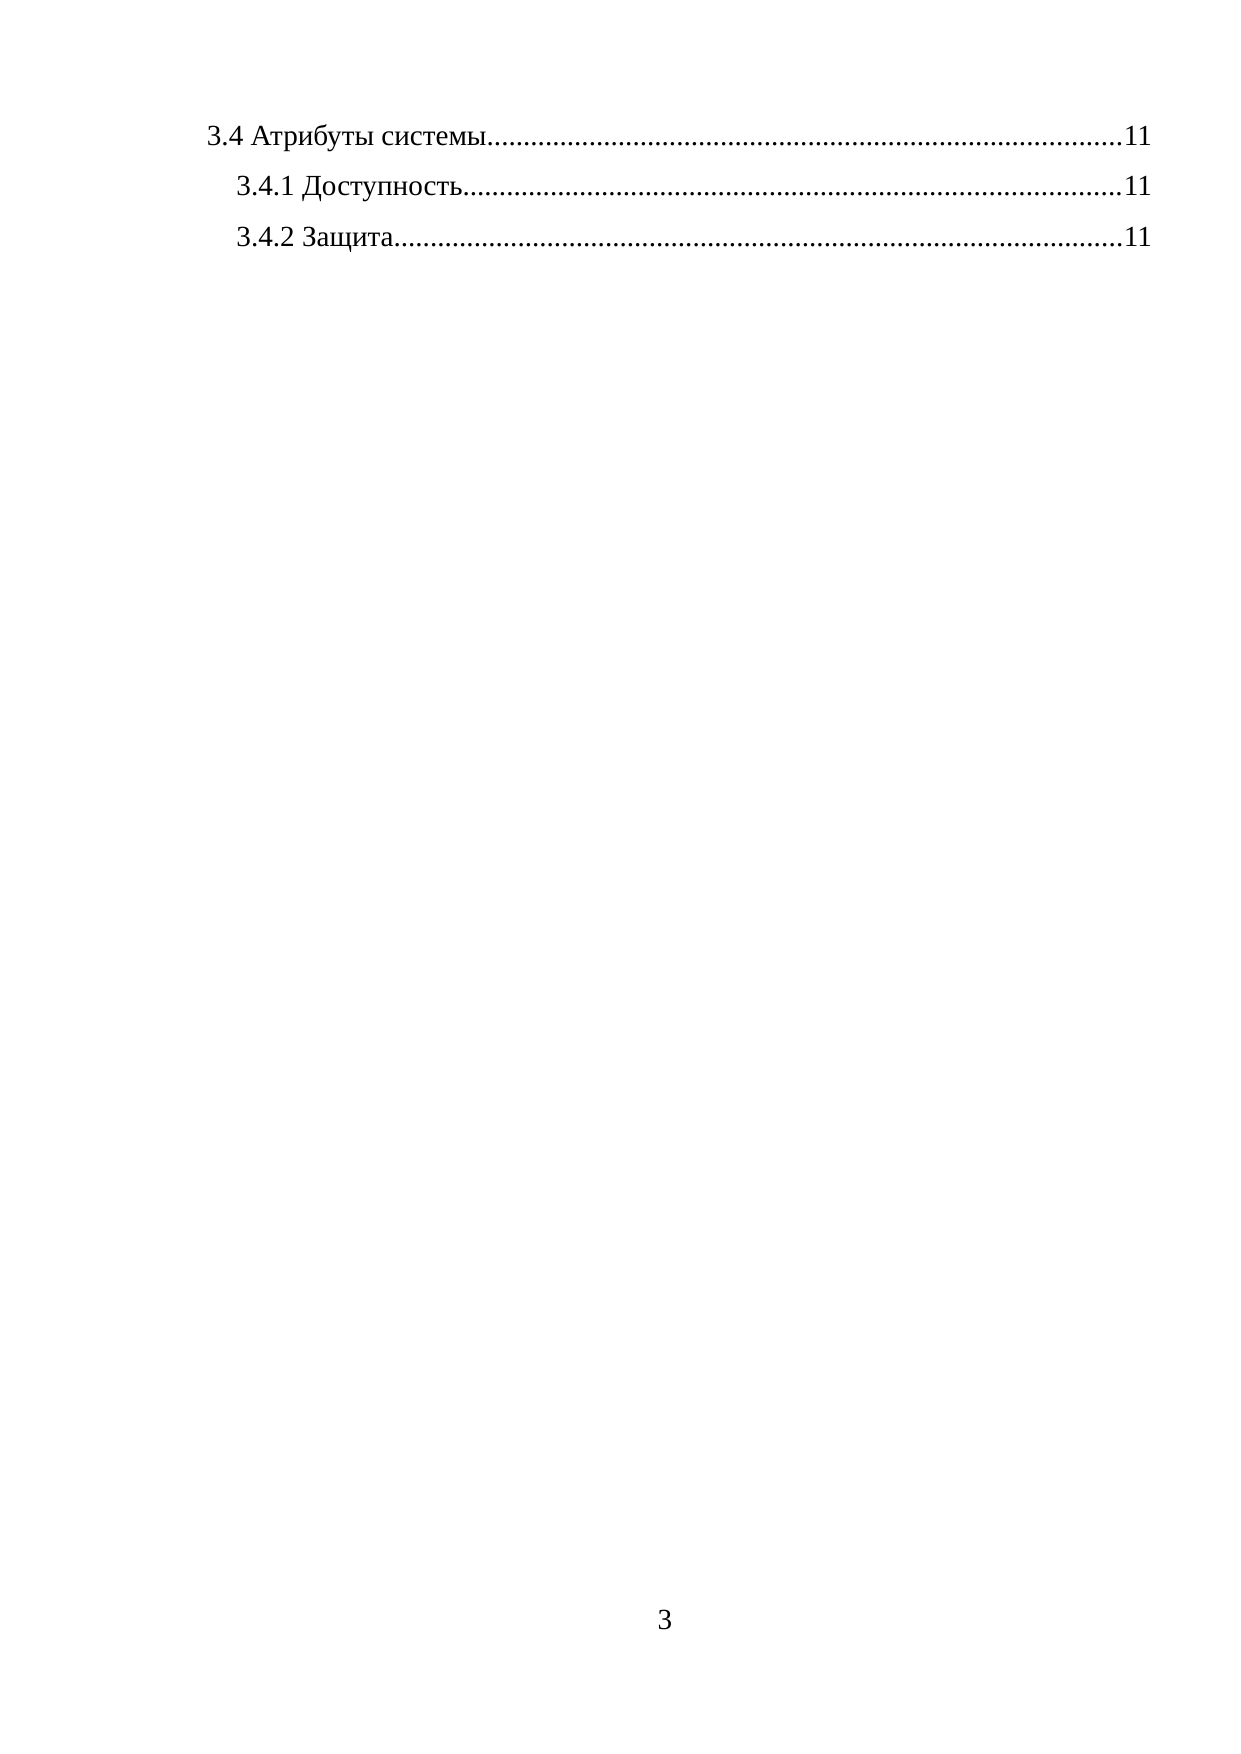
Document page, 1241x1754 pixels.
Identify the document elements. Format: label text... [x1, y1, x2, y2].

text 3.4.1 Доступность 11 [236, 168, 1152, 202]
text 3.4 Атрибуты системы 11 [207, 118, 1152, 152]
text 3.4.2 Защита 11 [236, 219, 1152, 252]
